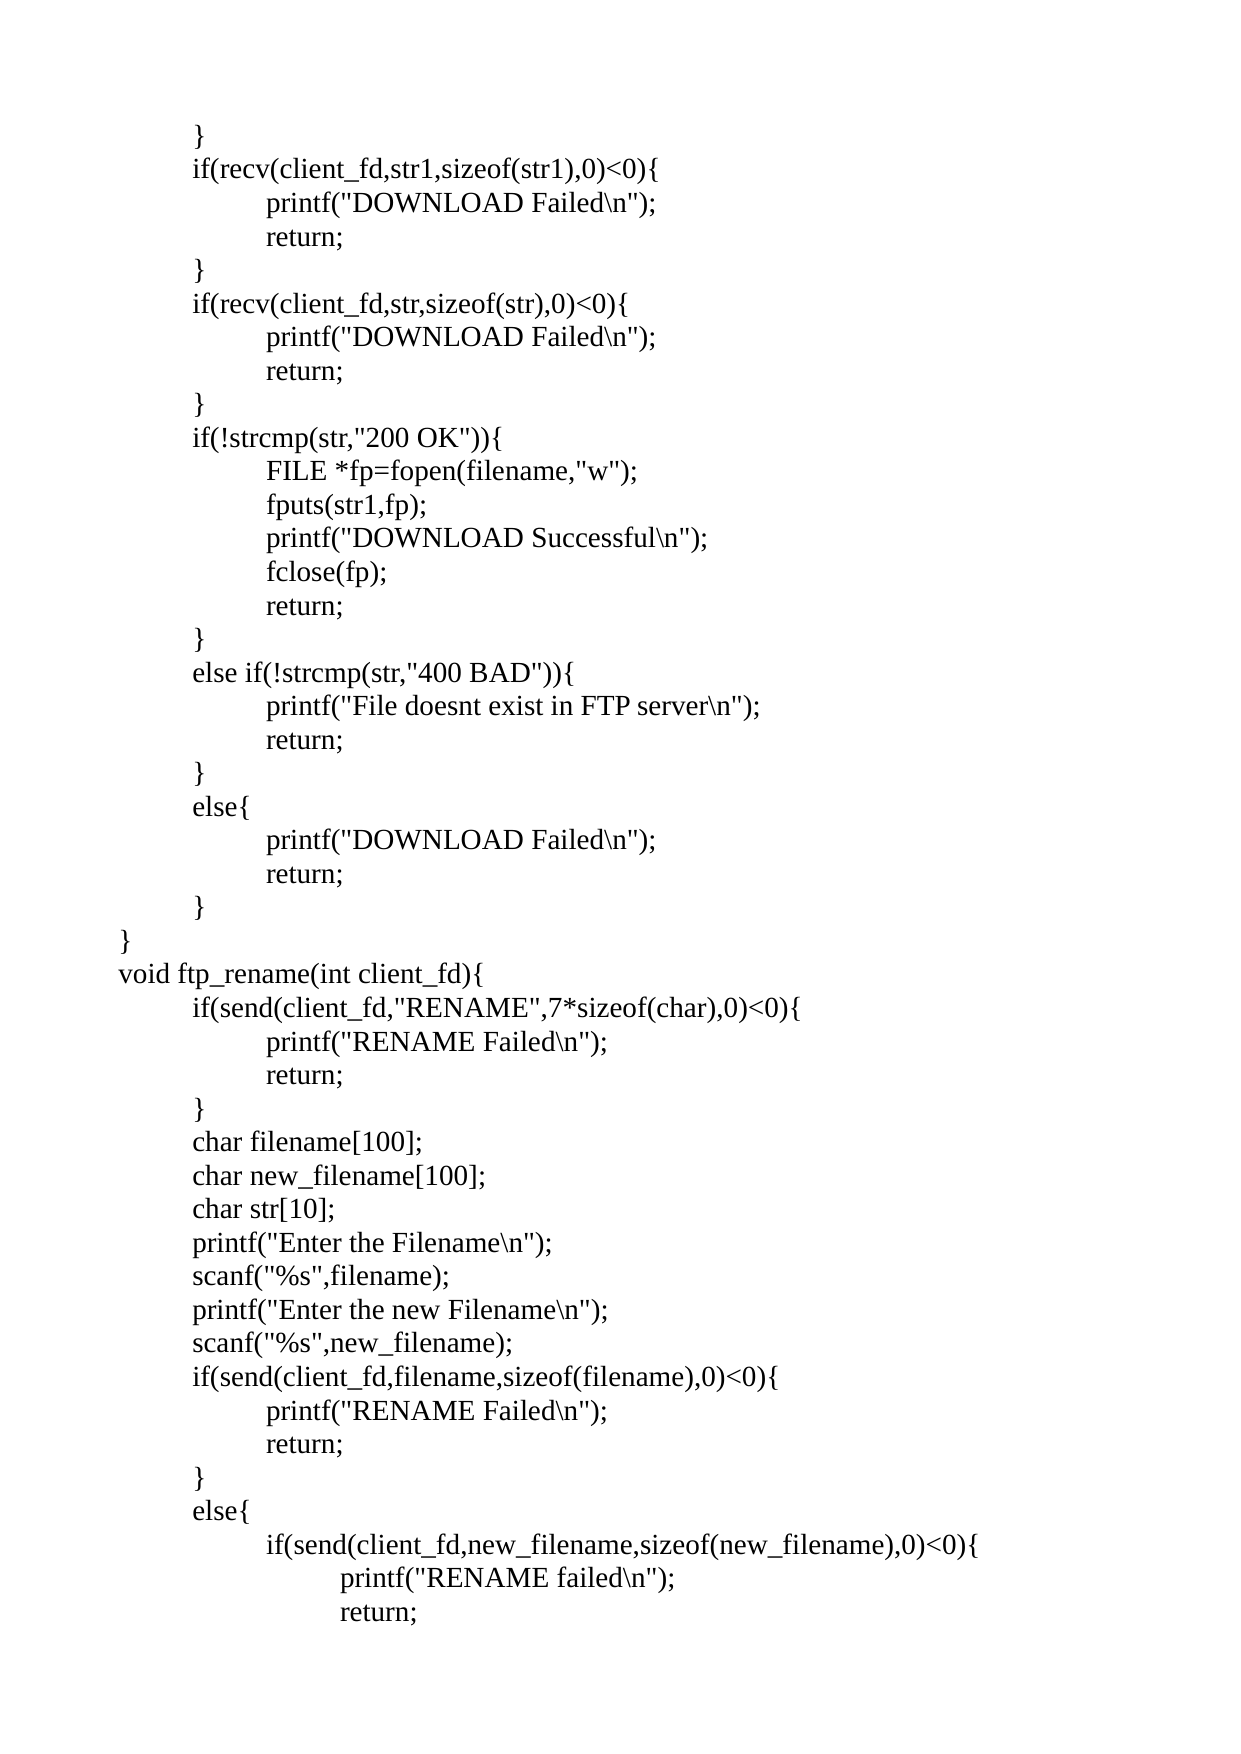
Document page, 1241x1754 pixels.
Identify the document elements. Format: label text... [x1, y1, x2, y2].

text fclose(fp); [118, 554, 1122, 588]
text } [118, 755, 1122, 789]
text } [118, 621, 1122, 655]
text if(recv(client_fd,str1,sizeof(str1),0)<0){ [118, 152, 1122, 185]
text if(send(client_fd,"RENAME",7*sizeof(char),0)<0){ [118, 990, 1122, 1024]
text if(recv(client_fd,str,sizeof(str),0)<0){ [118, 286, 1122, 319]
text char str[10]; [118, 1191, 1122, 1225]
text FILE *fp=fopen(filename,"w"); [118, 453, 1122, 487]
text printf("File doesnt exist in FTP server\n"); [118, 688, 1122, 722]
text return; [118, 1594, 1122, 1627]
text } [118, 1091, 1122, 1124]
text return; [118, 1426, 1122, 1460]
text return; [118, 219, 1122, 252]
text return; [118, 353, 1122, 386]
text } [118, 118, 1122, 152]
text scanf("%s",filename); [118, 1258, 1122, 1292]
text printf("DOWNLOAD Failed\n"); [118, 319, 1122, 353]
text printf("DOWNLOAD Failed\n"); [118, 185, 1122, 219]
text char new_filename[100]; [118, 1158, 1122, 1191]
text printf("DOWNLOAD Failed\n"); [118, 822, 1122, 856]
text printf("Enter the Filename\n"); [118, 1225, 1122, 1258]
text } [118, 386, 1122, 420]
text if(send(client_fd,filename,sizeof(filename),0)<0){ [118, 1359, 1122, 1393]
text return; [118, 588, 1122, 621]
text printf("RENAME Failed\n"); [118, 1393, 1122, 1426]
text char filename[100]; [118, 1124, 1122, 1158]
text return; [118, 1057, 1122, 1091]
text printf("RENAME Failed\n"); [118, 1024, 1122, 1057]
text } [118, 923, 1122, 957]
text if(send(client_fd,new_filename,sizeof(new_filename),0)<0){ [118, 1527, 1122, 1560]
text else if(!strcmp(str,"400 BAD")){ [118, 655, 1122, 688]
text else{ [118, 789, 1122, 822]
text return; [118, 722, 1122, 755]
text void ftp_rename(int client_fd){ [118, 957, 1122, 990]
text printf("RENAME failed\n"); [118, 1560, 1122, 1594]
text } [118, 1460, 1122, 1493]
text } [118, 252, 1122, 286]
text else{ [118, 1493, 1122, 1527]
text fputs(str1,fp); [118, 487, 1122, 521]
text if(!strcmp(str,"200 OK")){ [118, 420, 1122, 453]
text printf("Enter the new Filename\n"); [118, 1292, 1122, 1326]
text } [118, 889, 1122, 923]
text return; [118, 856, 1122, 889]
text scanf("%s",new_filename); [118, 1326, 1122, 1359]
text printf("DOWNLOAD Successful\n"); [118, 521, 1122, 554]
